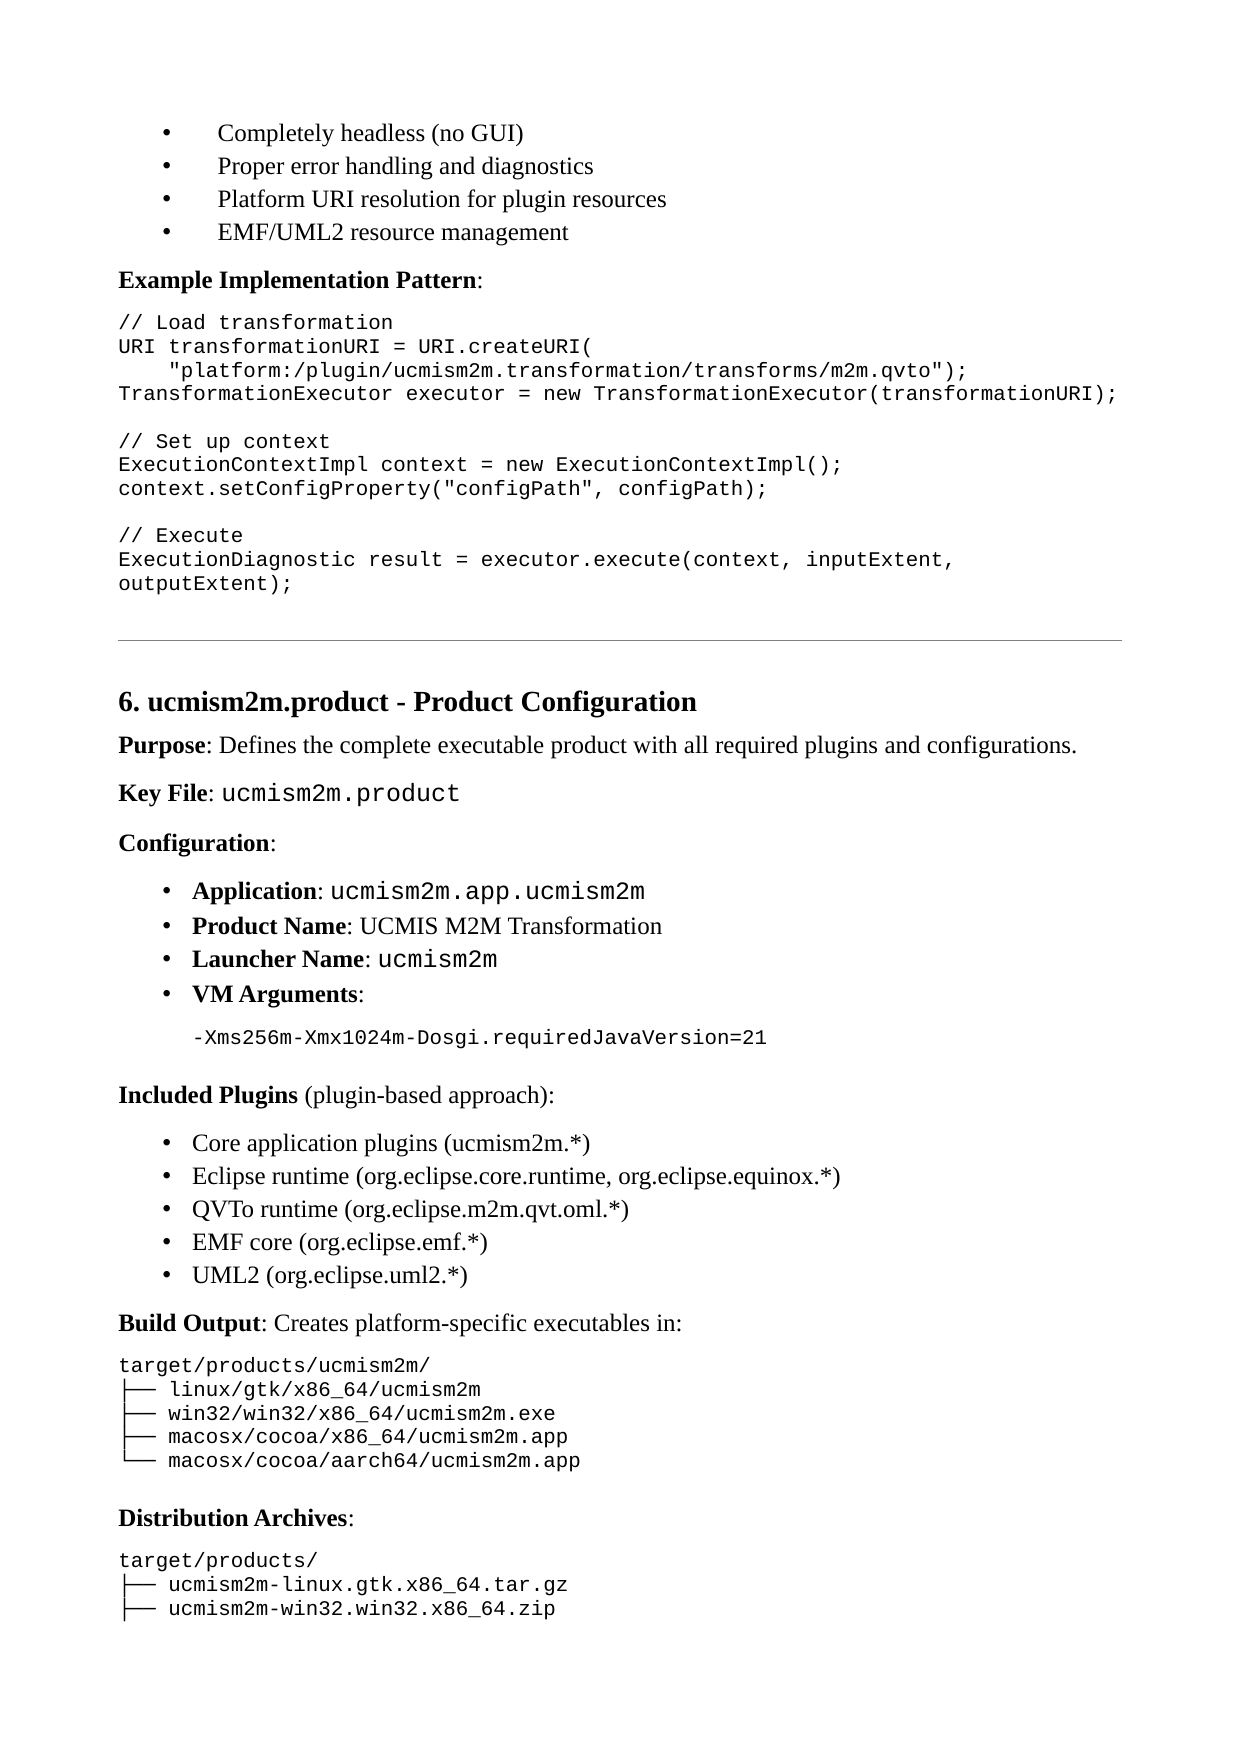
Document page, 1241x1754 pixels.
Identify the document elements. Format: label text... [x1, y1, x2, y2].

text └── macosx/cocoa/aarch64/ucmism2m.app [118, 1450, 1122, 1473]
list ✅ EMF/UML2 resource management [162, 217, 1122, 246]
text Included Plugins (plugin-based approach): [118, 1080, 1122, 1109]
text Build Output: Creates platform-specific executables in: [118, 1308, 1122, 1336]
text ├── win32/win32/x86_64/ucmism2m.exe [118, 1402, 1122, 1426]
list Launcher Name: ucmism2m [162, 944, 1122, 975]
text context.setConfigProperty("configPath", configPath); [118, 478, 1122, 502]
text Distribution Archives: [118, 1503, 1122, 1532]
list Core application plugins (ucmism2m.*) [162, 1128, 1122, 1157]
list Application: ucmism2m.app.ucmism2m [162, 876, 1122, 907]
list ✅ Proper error handling and diagnostics [162, 151, 1122, 180]
list -Xms256m-Xmx1024m-Dosgi.requiredJavaVersion=21 [162, 1027, 1122, 1051]
list ✅ Completely headless (no GUI) [162, 118, 1122, 147]
text TransformationExecutor executor = new TransformationExecutor(transformationURI); [118, 383, 1122, 407]
text URI transformationURI = URI.createURI( [118, 336, 1122, 360]
list QVTo runtime (org.eclipse.m2m.qvt.oml.*) [162, 1194, 1122, 1223]
text ExecutionDiagnostic result = executor.execute(context, inputExtent, outputExtent); [118, 549, 1122, 596]
list Eclipse runtime (org.eclipse.core.runtime, org.eclipse.equinox.*) [162, 1161, 1122, 1190]
text "platform:/plugin/ucmism2m.transformation/transforms/m2m.qvto"); [118, 360, 1122, 383]
list EMF core (org.eclipse.emf.*) [162, 1227, 1122, 1256]
text ├── linux/gtk/x86_64/ucmism2m [125, 1379, 1122, 1402]
text ├── ucmism2m-win32.win32.x86_64.zip [125, 1598, 1122, 1621]
text // Set up context [118, 431, 1122, 454]
text // Load transformation [118, 312, 1122, 336]
list UML2 (org.eclipse.uml2.*) [162, 1260, 1122, 1289]
text Key File: ucmism2m.product [118, 778, 1122, 809]
text ├── macosx/cocoa/x86_64/ucmism2m.app [118, 1426, 1122, 1450]
text Example Implementation Pattern: [118, 265, 1122, 293]
list Product Name: UCMIS M2M Transformation [162, 911, 1122, 940]
list VM Arguments: [162, 979, 1122, 1008]
text ├── ucmism2m-linux.gtk.x86_64.tar.gz [118, 1574, 1122, 1598]
text ExecutionContextImpl context = new ExecutionContextImpl(); [118, 454, 1122, 478]
text Configuration: [118, 828, 1122, 857]
subtitle 6. ucmism2m.product - Product Configuration [118, 684, 1122, 718]
text target/products/ [118, 1551, 1122, 1574]
list ✅ Platform URI resolution for plugin resources [162, 184, 1122, 213]
text target/products/ucmism2m/ [118, 1355, 1122, 1379]
text Purpose: Defines the complete executable product with all required plugins and configurations. [118, 731, 1122, 759]
text // Execute [118, 525, 1122, 549]
